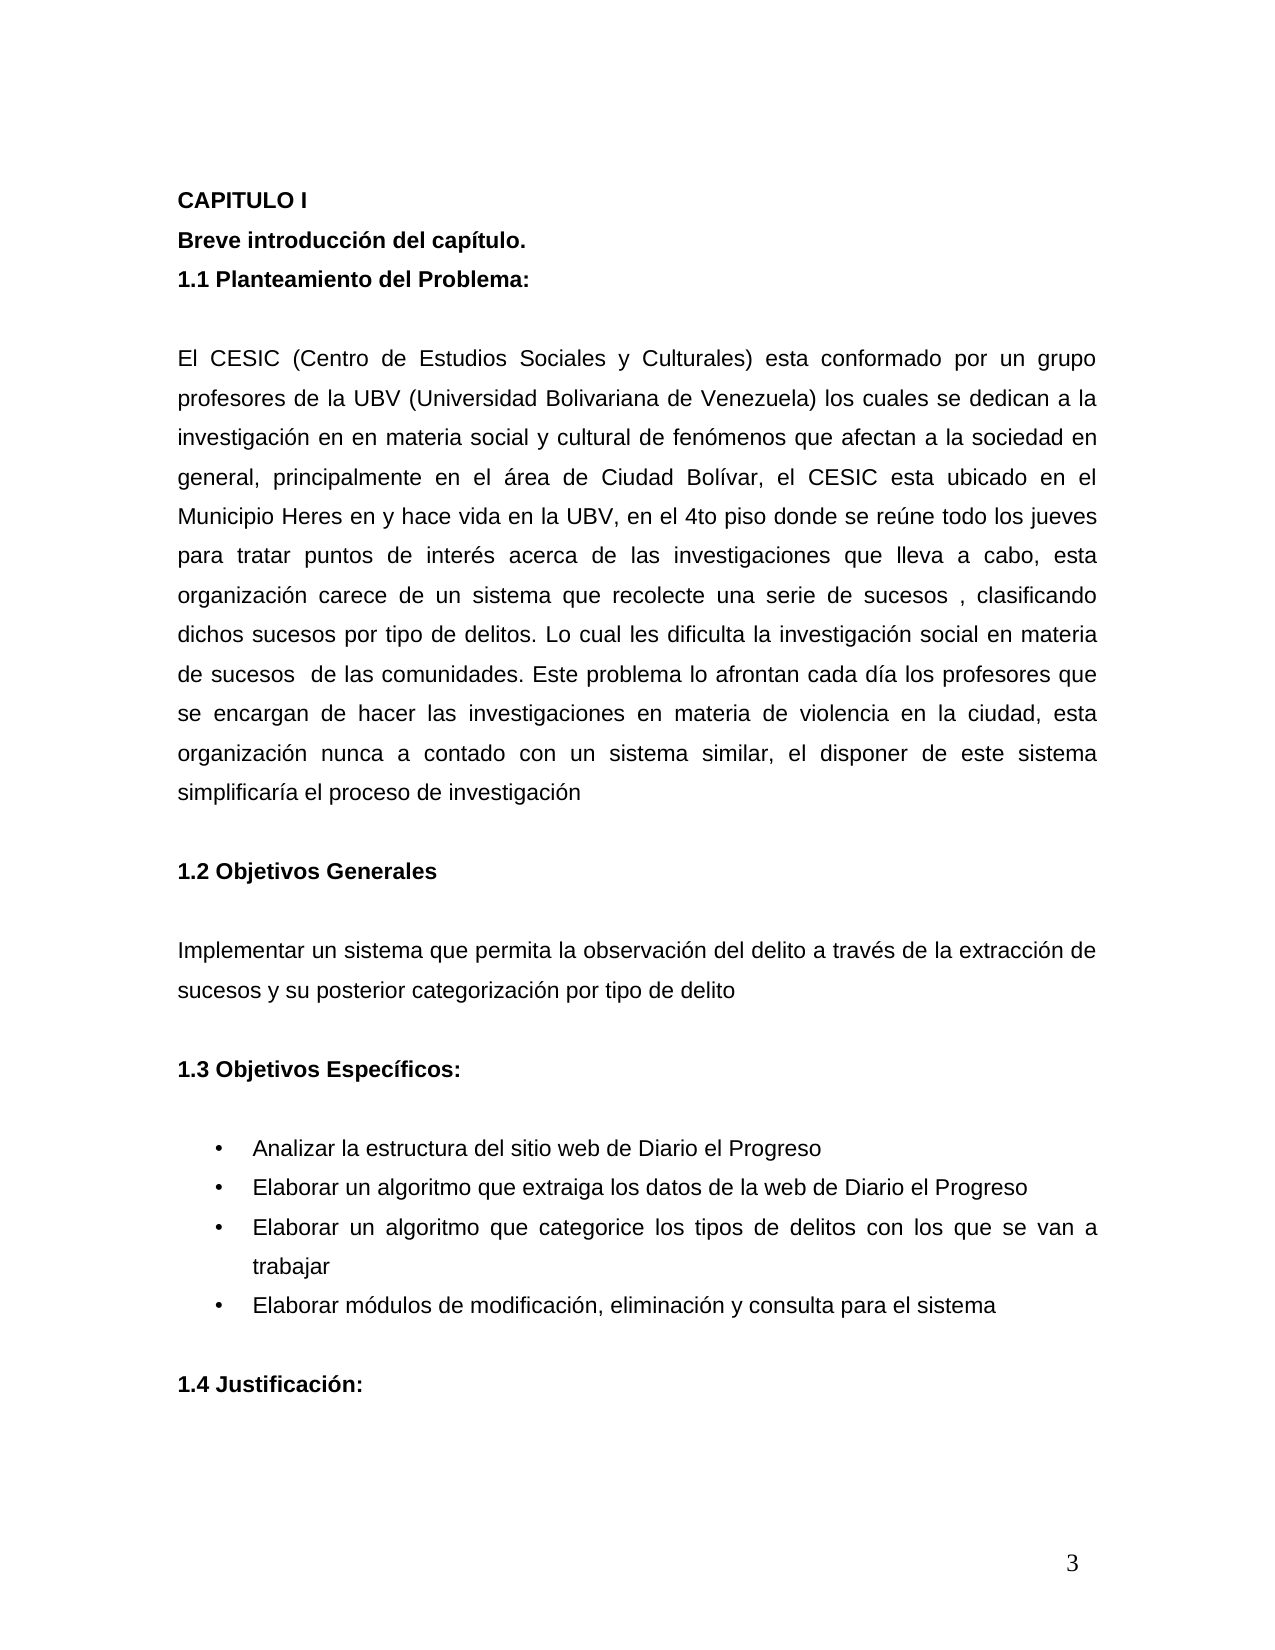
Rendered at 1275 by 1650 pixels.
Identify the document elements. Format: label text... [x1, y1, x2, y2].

text Breve introducción del capítulo. [177, 227, 1098, 253]
list Elaborar un algoritmo que categorice los tipos de delitos con los que se van a trabajar [215, 1213, 1098, 1279]
text 1.2 Objetivos Generales [177, 858, 1098, 884]
list Elaborar módulos de modificación, eliminación y consulta para el sistema [215, 1292, 1098, 1319]
text 1.3 Objetivos Específicos: [177, 1056, 1098, 1082]
list Elaborar un algoritmo que extraiga los datos de la web de Diario el Progreso [215, 1174, 1098, 1200]
text CAPITULO I [177, 187, 1098, 213]
text 1.4 Justificación: [177, 1371, 1098, 1398]
text Implementar un sistema que permita la observación del delito a través de la extracción de sucesos y su posterior categorización por tipo de delito [177, 937, 1098, 1003]
list Analizar la estructura del sitio web de Diario el Progreso [215, 1134, 1098, 1161]
text El CESIC (Centro de Estudios Sociales y Culturales) esta conformado por un grupo profesores de la UBV (Universidad Bolivariana de Venezuela) los cuales se dedican a la investigación en en materia social y cultural de fenómenos que afectan a la sociedad en general, principalmente en el área de Ciudad Bolívar, el CESIC esta ubicado en el Municipio Heres en y hace vida en la UBV, en el 4to piso donde se reúne todo los jueves para tratar puntos de interés acerca de las investigaciones que lleva a cabo, esta organización carece de un sistema que recolecte una serie de sucesos , clasificando dichos sucesos por tipo de delitos. Lo cual les dificulta la investigación social en materia de sucesos de las comunidades. Este problema lo afrontan cada día los profesores que se encargan de hacer las investigaciones en materia de violencia en la ciudad, esta organización nunca a contado con un sistema similar, el disponer de este sistema simplificaría el proceso de investigación [177, 345, 1098, 806]
text 1.1 Planteamiento del Problema: [177, 266, 1098, 292]
